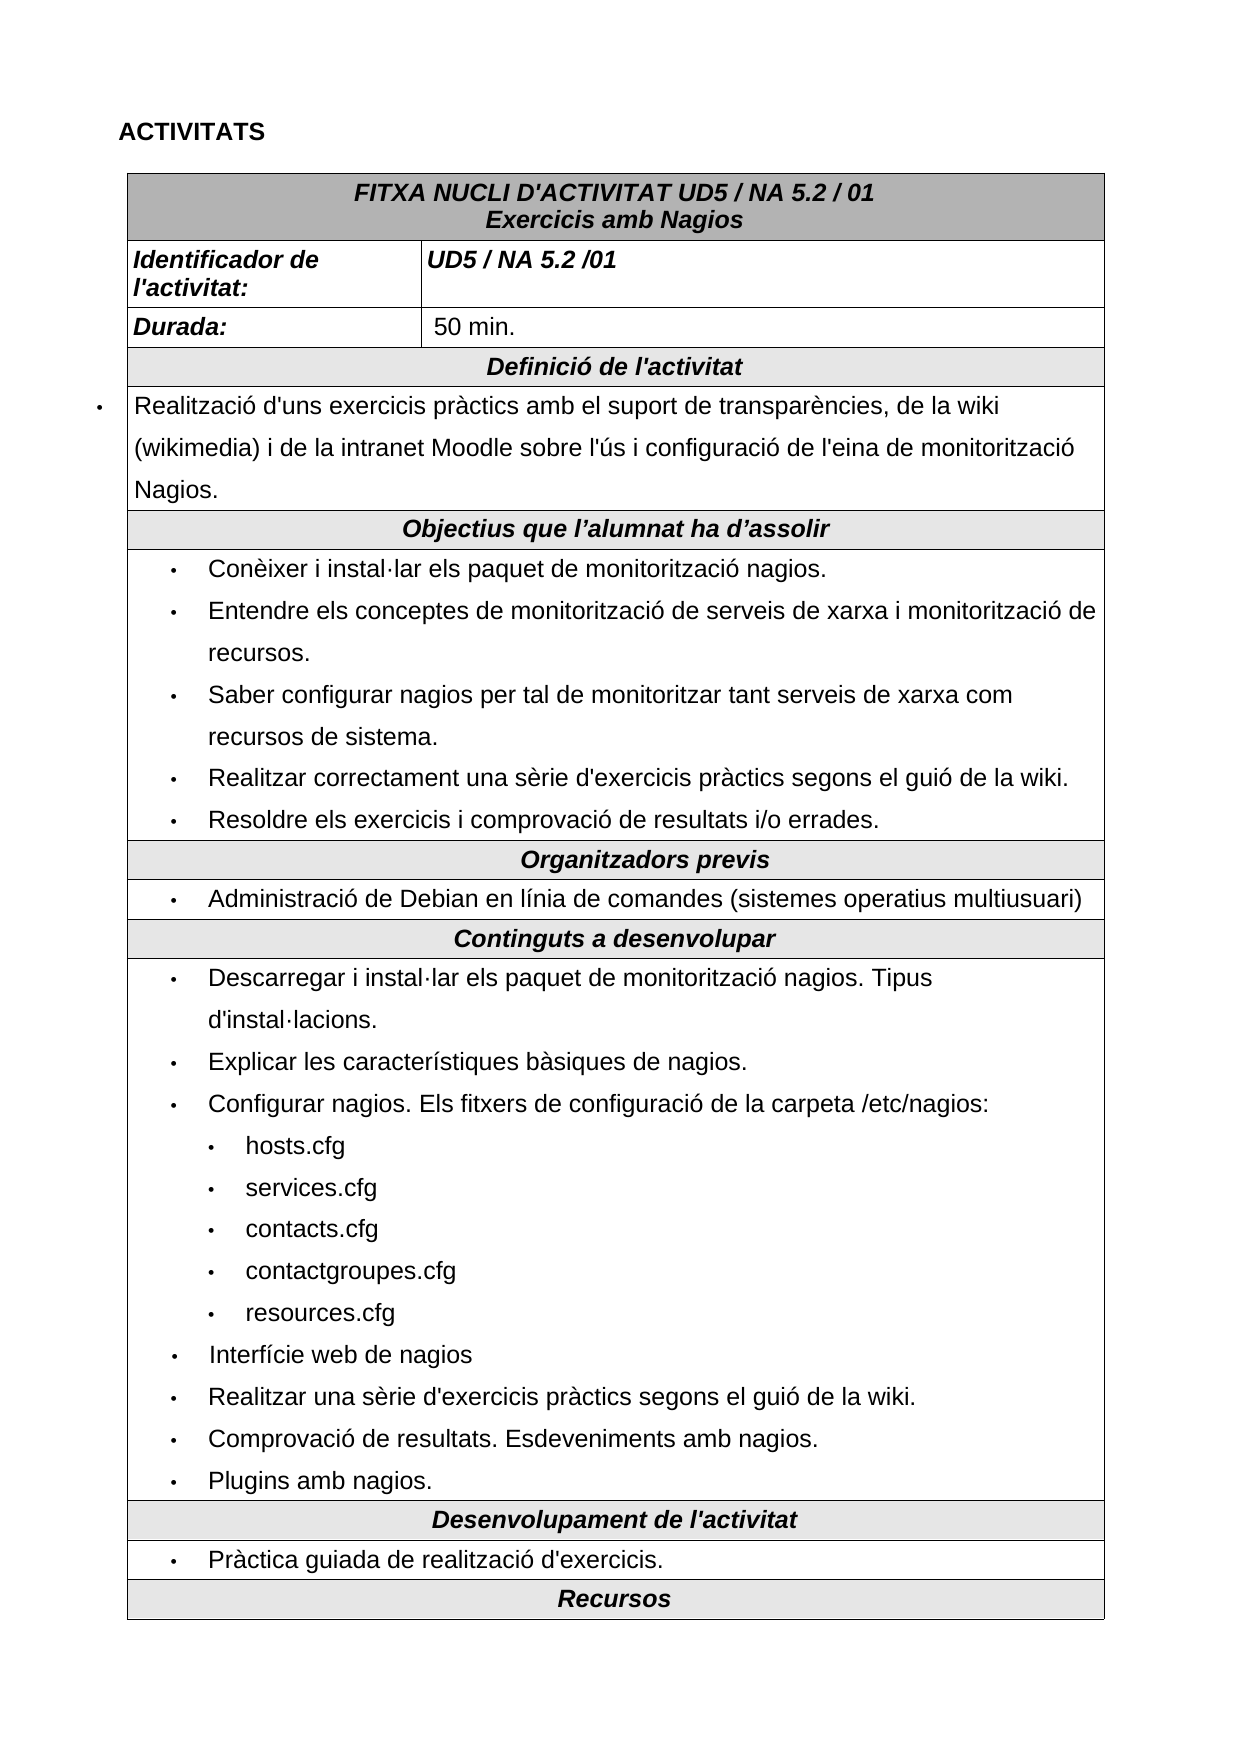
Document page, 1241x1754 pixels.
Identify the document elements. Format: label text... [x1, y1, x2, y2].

table_header FITXA NUCLI D'ACTIVITAT UD5 / NA 5.2 / 01 Exercicis amb Nagios [128, 174, 1104, 240]
table_cell Realització d'uns exercicis pràctics amb el suport de transparències, de la wiki (wikimedia) i de la intranet Moodle sobre l'ús i configuració de l'eina de monitorització Nagios. [128, 387, 1104, 509]
table_cell Definició de l'activitat [128, 348, 1104, 386]
table_cell Conèixer i instal·lar els paquet de monitorització nagios. Entendre els conceptes de monitorització de serveis de xarxa i monitorització de recursos. Saber configurar nagios per tal de monitoritzar tant serveis de xarxa com recursos de sistema. Realitzar correctament una sèrie d'exercicis pràctics segons el guió de la wiki. Resoldre els exercicis i comprovació de resultats i/o errades. [128, 550, 1104, 840]
table_cell Organitzadors previs [128, 841, 1104, 879]
table_cell Recursos [128, 1580, 1104, 1618]
table_cell UD5 / NA 5.2 /01 [422, 241, 1104, 307]
text ACTIVITATS [118, 118, 1122, 146]
table_cell 50 min. [422, 308, 1104, 347]
table_cell Administració de Debian en línia de comandes (sistemes operatius multiusuari) [128, 880, 1104, 919]
table_cell Pràctica guiada de realització d'exercicis. [128, 1541, 1104, 1579]
table_cell Descarregar i instal·lar els paquet de monitorització nagios. Tipus d'instal·lacions. Explicar les característiques bàsiques de nagios. Configurar nagios. Els fitxers de configuració de la carpeta /etc/nagios: hosts.cfg services.cfg contacts.cfg contactgroupes.cfg resources.cfg Interfície web de nagios Realitzar una sèrie d'exercicis pràctics segons el guió de la wiki. Comprovació de resultats. Esdeveniments amb nagios. Plugins amb nagios. [128, 959, 1104, 1500]
table_cell Continguts a desenvolupar [128, 920, 1104, 958]
table_cell Identificador de l'activitat: [128, 241, 421, 307]
table_cell Desenvolupament de l'activitat [128, 1501, 1104, 1539]
table_cell Objectius que l’alumnat ha d’assolir [128, 511, 1104, 549]
table_cell Durada: [128, 308, 421, 347]
